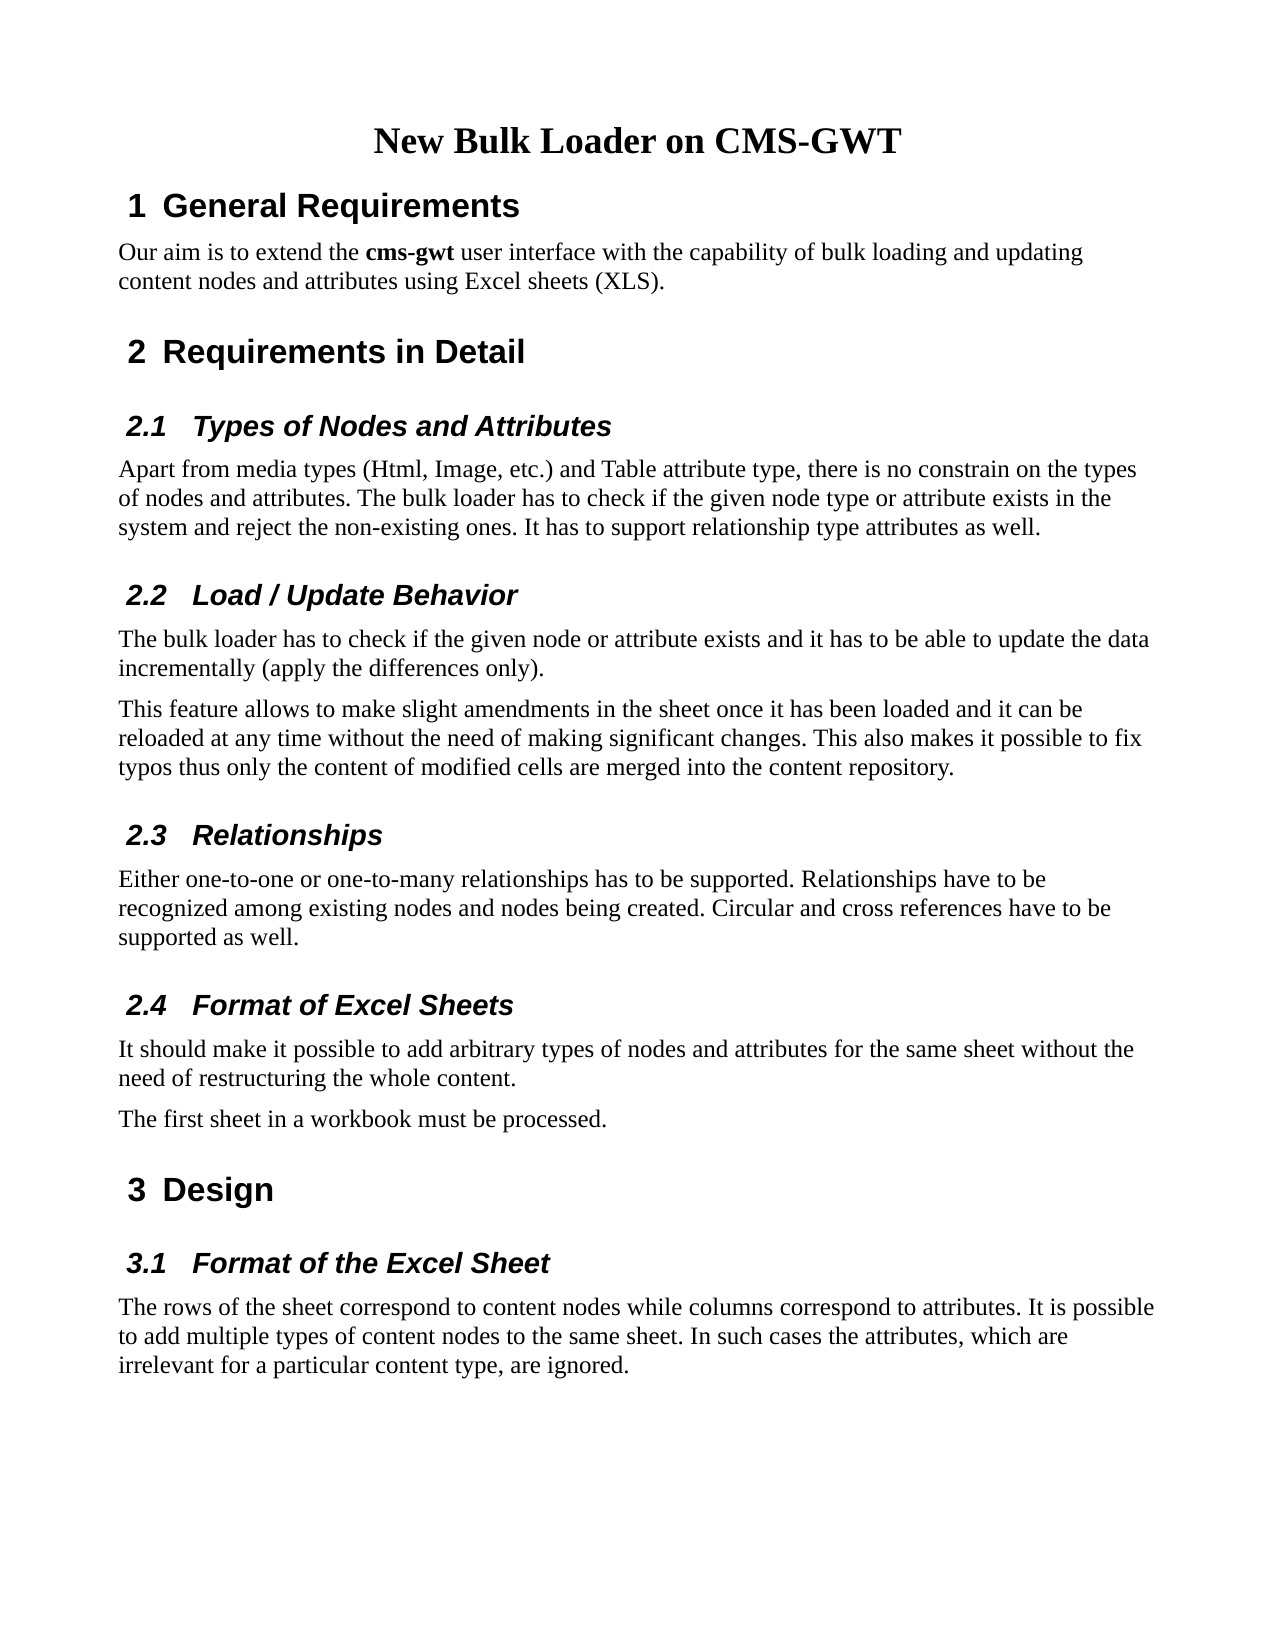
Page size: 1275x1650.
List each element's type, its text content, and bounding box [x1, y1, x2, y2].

subtitle Load / Update Behavior [118, 578, 1157, 612]
text Our aim is to extend the cms-gwt user interface with the capability of bulk loading and updating content nodes and attributes using Excel sheets (XLS). [118, 237, 1157, 295]
text The rows of the sheet correspond to content nodes while columns correspond to attributes. It is possible to add multiple types of content nodes to the same sheet. In such cases the attributes, which are irrelevant for a particular content type, are ignored. [118, 1292, 1157, 1379]
text The bulk loader has to check if the given node or attribute exists and it has to be able to update the data incrementally (apply the differences only). [118, 624, 1157, 682]
text This feature allows to make slight amendments in the sheet once it has been loaded and it can be reloaded at any time without the need of making significant changes. This also makes it possible to fix typos thus only the content of modified cells are merged into the content repository. [118, 694, 1157, 781]
text Either one-to-one or one-to-many relationships has to be supported. Relationships have to be recognized among existing nodes and nodes being created. Circular and cross references have to be supported as well. [118, 864, 1157, 950]
subtitle Design [118, 1170, 1157, 1209]
text The first sheet in a workbook must be processed. [118, 1104, 1157, 1133]
subtitle General Requirements [118, 186, 1157, 225]
subtitle Format of the Excel Sheet [118, 1246, 1157, 1280]
subtitle Types of Nodes and Attributes [118, 408, 1157, 442]
title New Bulk Loader on CMS-GWT [118, 118, 1157, 161]
subtitle Relationships [118, 818, 1157, 852]
text Apart from media types (Html, Image, etc.) and Table attribute type, there is no constrain on the types of nodes and attributes. The bulk loader has to check if the given node type or attribute exists in the system and reject the non-existing ones. It has to support relationship type attributes as well. [118, 454, 1157, 541]
subtitle Format of Excel Sheets [118, 988, 1157, 1021]
text It should make it possible to add arbitrary types of nodes and attributes for the same sheet without the need of restructuring the whole content. [118, 1034, 1157, 1091]
subtitle Requirements in Detail [118, 332, 1157, 371]
